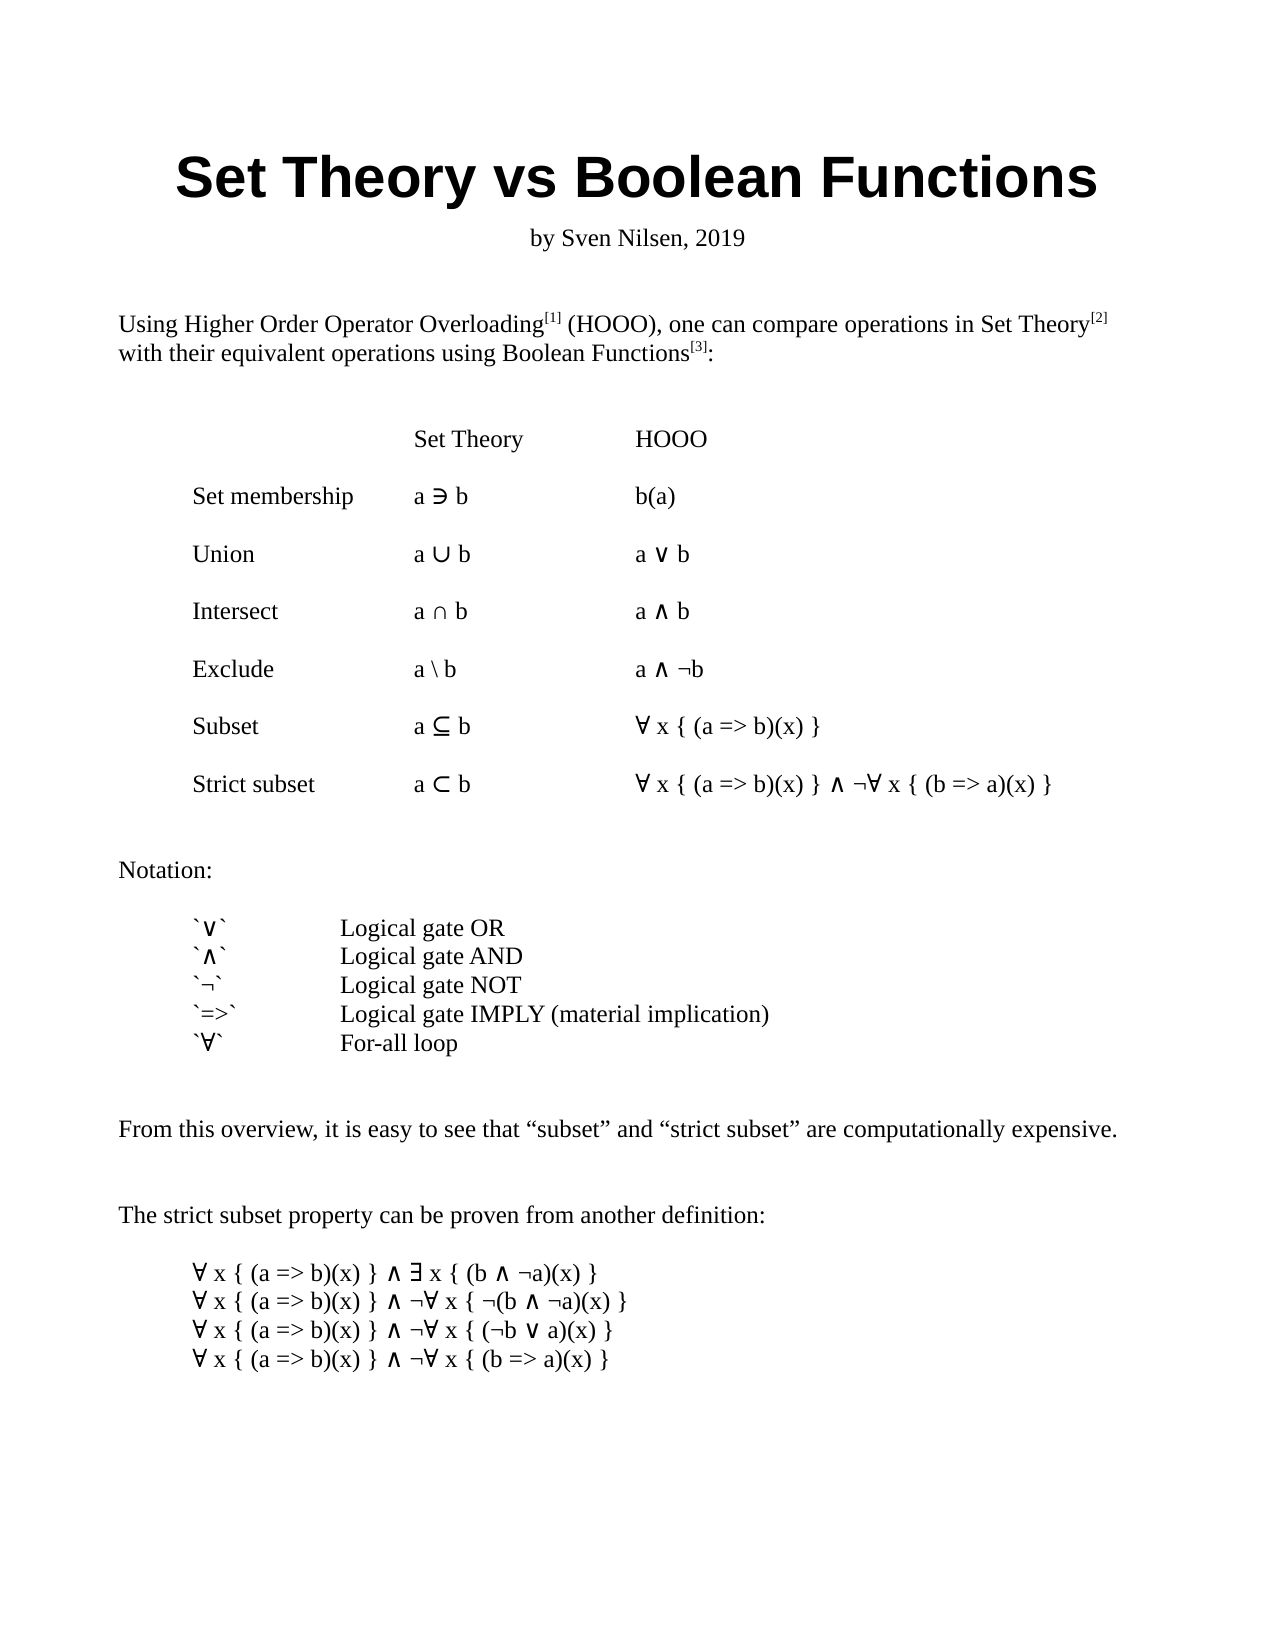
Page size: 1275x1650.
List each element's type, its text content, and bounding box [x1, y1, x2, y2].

text Union a ∪ b a ∨ b [118, 539, 1157, 568]
text `=>` Logical gate IMPLY (material implication) [118, 999, 1157, 1028]
text Strict subset a ⊂ b ∀ x { (a => b)(x) } ∧ ¬∀ x { (b => a)(x) } [118, 769, 1157, 798]
text From this overview, it is easy to see that “subset” and “strict subset” are computationally expensive. [118, 1114, 1157, 1143]
text `∧` Logical gate AND [118, 941, 1157, 970]
text The strict subset property can be proven from another definition: [118, 1200, 1157, 1229]
text ∀ x { (a => b)(x) } ∧ ∃ x { (b ∧ ¬a)(x) } [118, 1258, 1157, 1286]
text `∨` Logical gate OR [118, 913, 1157, 941]
title Set Theory vs Boolean Functions [118, 143, 1157, 210]
text ∀ x { (a => b)(x) } ∧ ¬∀ x { ¬(b ∧ ¬a)(x) } [118, 1286, 1157, 1315]
text Notation: [118, 855, 1157, 884]
text Using Higher Order Operator Overloading[1] (HOOO), one can compare operations in Set Theory[2] with their equivalent operations using Boolean Functions[3]: [118, 309, 1157, 366]
text Set Theory HOOO [118, 424, 1157, 453]
text Intersect a ∩ b a ∧ b [118, 596, 1157, 625]
text ∀ x { (a => b)(x) } ∧ ¬∀ x { (¬b ∨ a)(x) } [118, 1315, 1157, 1344]
text ∀ x { (a => b)(x) } ∧ ¬∀ x { (b => a)(x) } [118, 1344, 1157, 1373]
text `∀` For-all loop [118, 1028, 1157, 1056]
text by Sven Nilsen, 2019 [118, 223, 1157, 251]
text Subset a ⊆ b ∀ x { (a => b)(x) } [118, 711, 1157, 740]
text `¬` Logical gate NOT [118, 970, 1157, 999]
text Exclude a \ b a ∧ ¬b [118, 654, 1157, 683]
text Set membership a ∋ b b(a) [118, 481, 1157, 510]
